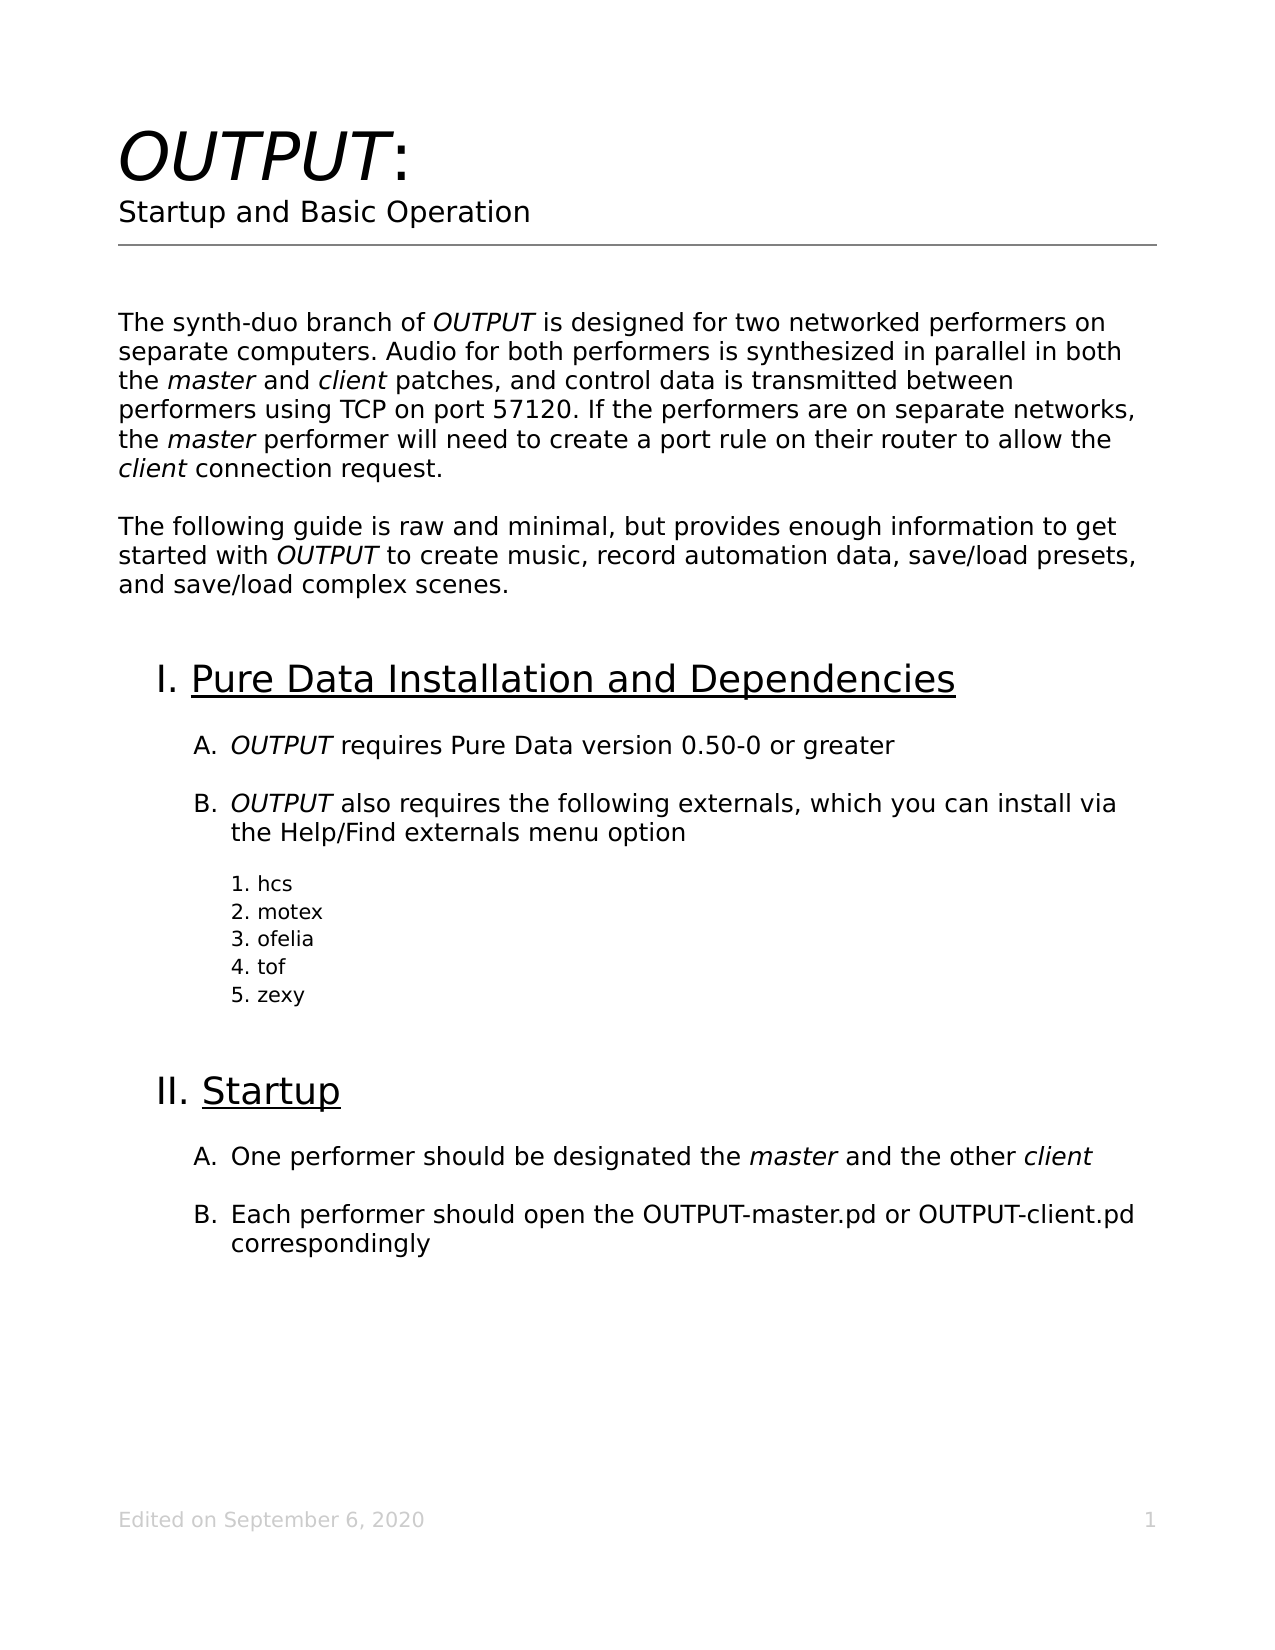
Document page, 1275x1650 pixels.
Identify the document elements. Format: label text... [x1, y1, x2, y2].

list Each performer should open the OUTPUT-master.pd or OUTPUT-client.pd correspondingly [193, 1200, 1157, 1259]
text OUTPUT: [118, 118, 1157, 196]
text The synth-duo branch of OUTPUT is designed for two networked performers on separate computers. Audio for both performers is synthesized in parallel in both the master and client patches, and control data is transmitted between performers using TCP on port 57120. If the performers are on separate networks, the master performer will need to create a port rule on their router to allow the client connection request. [118, 308, 1157, 483]
list motex [231, 900, 1157, 924]
list Startup [156, 1069, 1157, 1113]
list ofelia [231, 927, 1157, 952]
text The following guide is raw and minimal, but provides enough information to get started with OUTPUT to create music, record automation data, save/load presets, and save/load complex scenes. [118, 512, 1157, 600]
list Pure Data Installation and Dependencies [156, 658, 1157, 702]
list tof [231, 955, 1157, 979]
list OUTPUT requires Pure Data version 0.50-0 or greater [193, 731, 1157, 760]
list zexy [231, 983, 1157, 1007]
list OUTPUT also requires the following externals, which you can install via the Help/Find externals menu option [193, 789, 1157, 848]
list hcs [231, 872, 1157, 896]
list One performer should be designated the master and the other client [193, 1142, 1157, 1171]
text Startup and Basic Operation [118, 196, 1157, 230]
